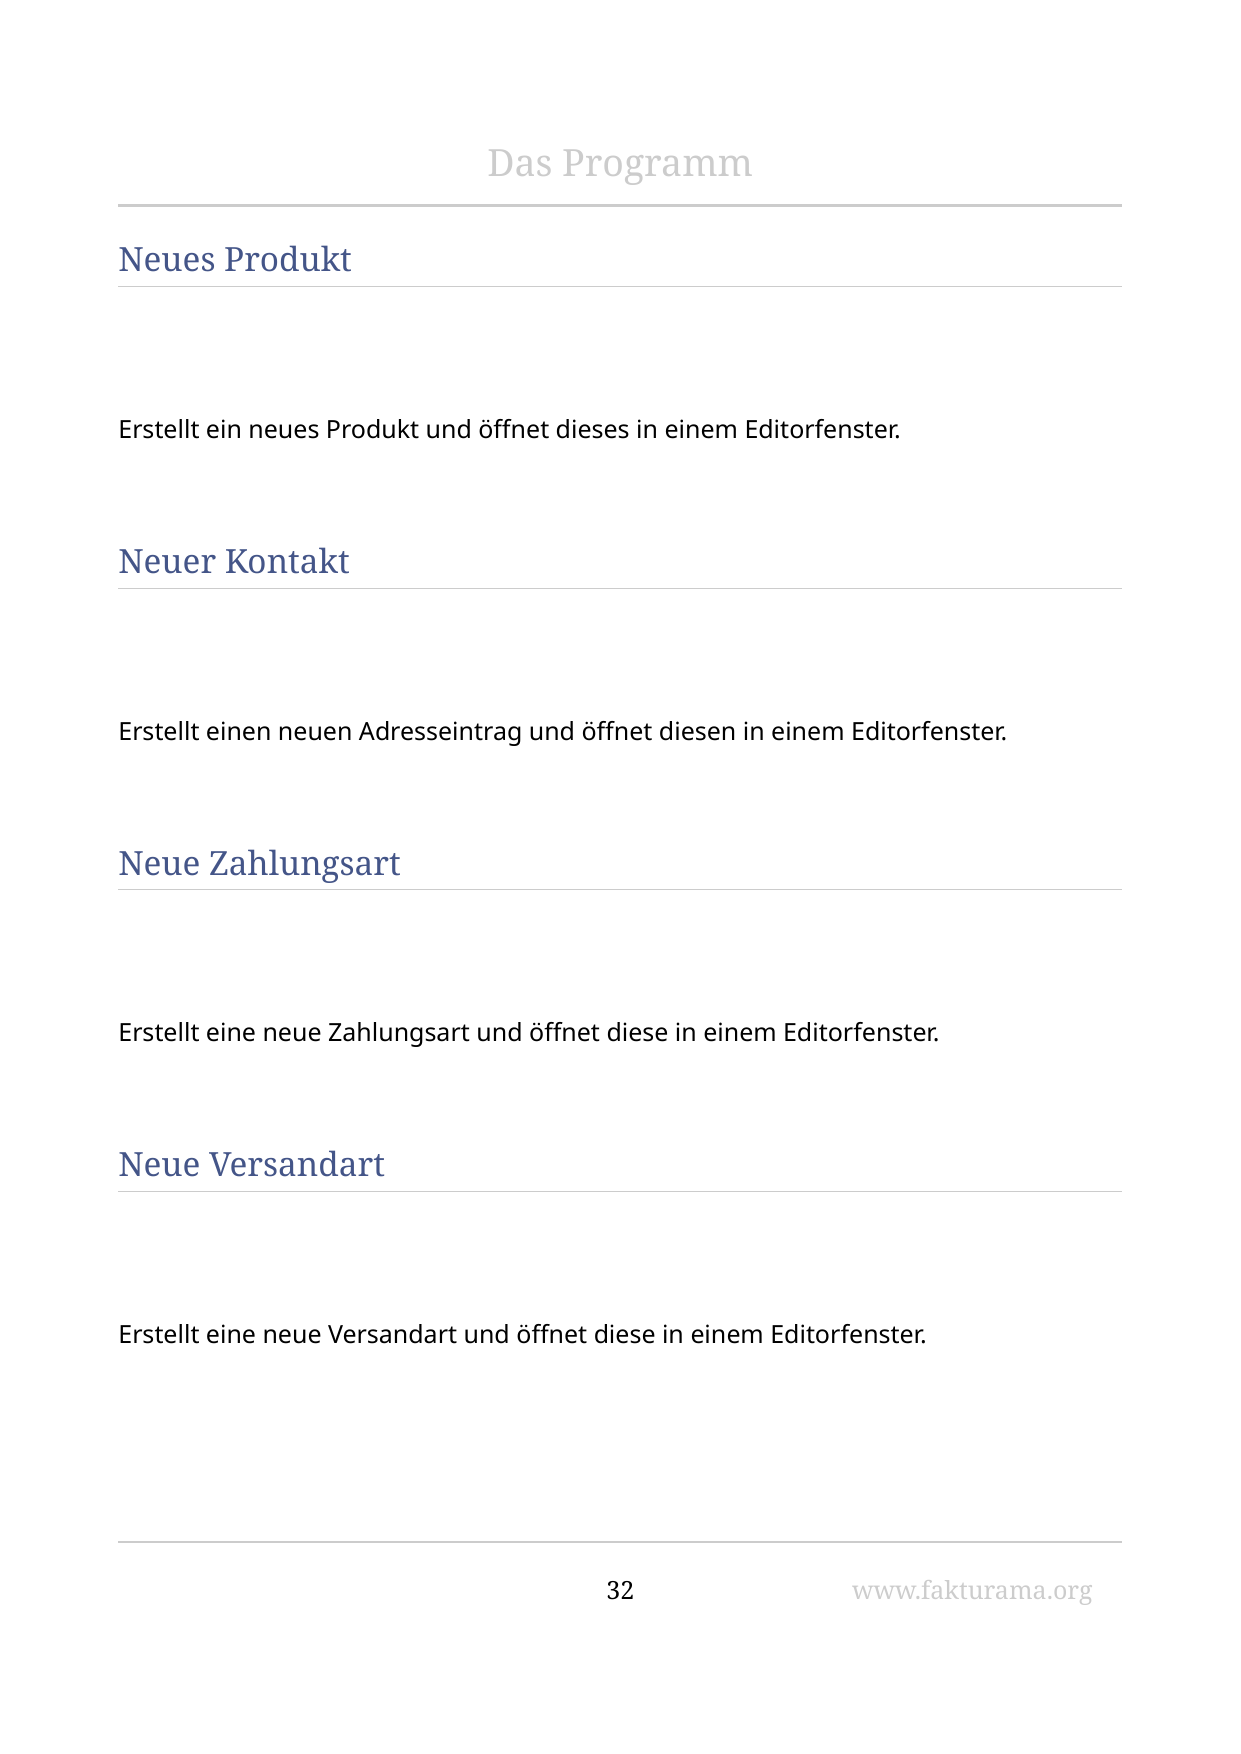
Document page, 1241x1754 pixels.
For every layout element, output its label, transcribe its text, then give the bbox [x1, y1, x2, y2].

text Erstellt ein neues Produkt und öffnet dieses in einem Editorfenster. [118, 412, 1122, 446]
subtitle Neue Zahlungsart [118, 839, 1122, 889]
subtitle Neue Versandart [118, 1141, 1122, 1191]
text Erstellt einen neuen Adresseintrag und öffnet diesen in einem Editorfenster. [118, 713, 1122, 747]
text Erstellt eine neue Zahlungsart und öffnet diese in einem Editorfenster. [118, 1015, 1122, 1049]
text Erstellt eine neue Versandart und öffnet diese in einem Editorfenster. [118, 1316, 1122, 1350]
subtitle Neuer Kontakt [118, 538, 1122, 588]
subtitle Neues Produkt [118, 236, 1122, 286]
